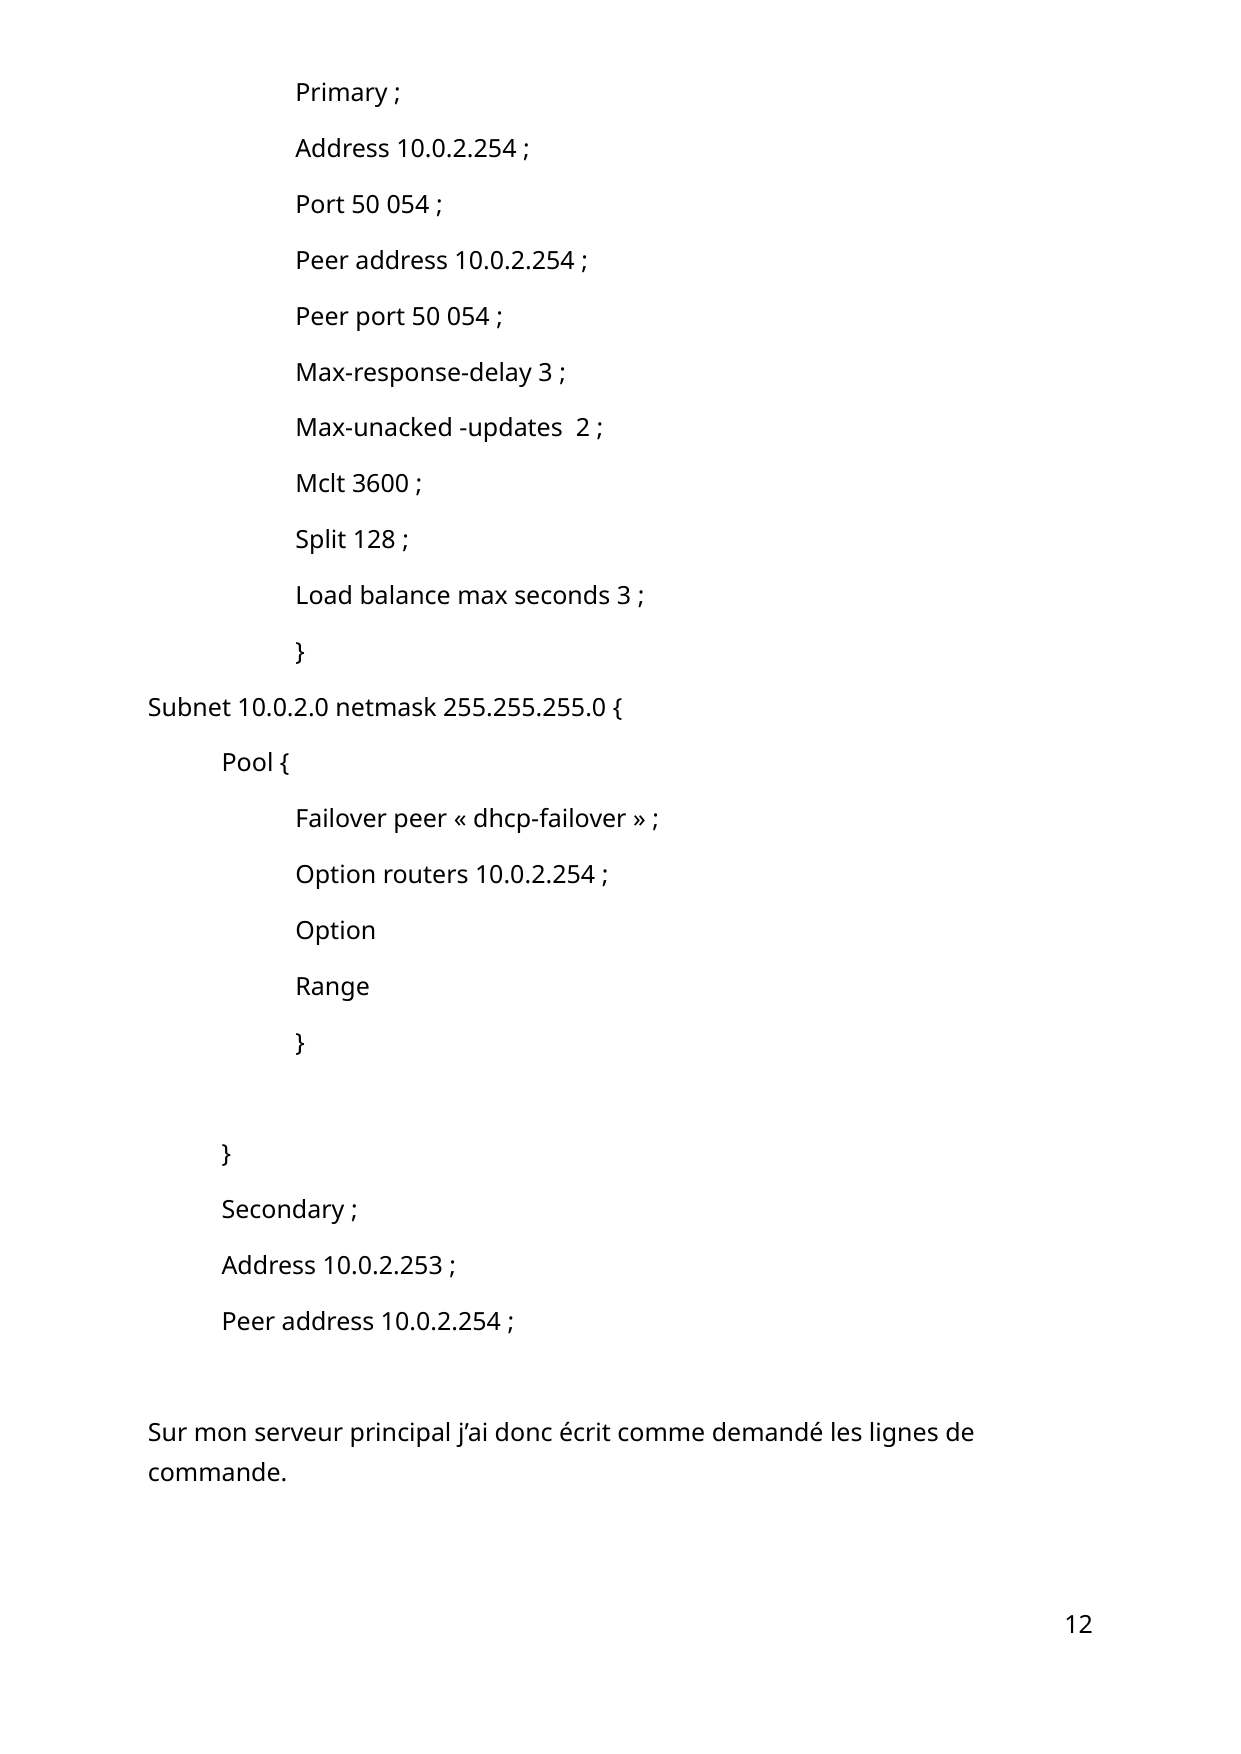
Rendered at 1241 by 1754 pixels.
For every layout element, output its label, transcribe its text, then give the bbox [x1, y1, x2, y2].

text Split 128 ; [148, 522, 1093, 556]
text Primary ; [148, 75, 1093, 109]
text Address 10.0.2.254 ; [148, 131, 1093, 165]
text Peer address 10.0.2.254 ; [148, 242, 1093, 277]
text Mclt 3600 ; [148, 466, 1093, 500]
text Option [148, 912, 1093, 947]
text Option routers 10.0.2.254 ; [148, 857, 1093, 891]
text Peer address 10.0.2.254 ; [148, 1303, 1093, 1337]
text Failover peer « dhcp-failover » ; [148, 801, 1093, 835]
text Port 50 054 ; [148, 187, 1093, 221]
text Secondary ; [148, 1192, 1093, 1226]
text Load balance max seconds 3 ; [148, 577, 1093, 612]
text Max-response-delay 3 ; [148, 354, 1093, 388]
text Peer port 50 054 ; [148, 298, 1093, 332]
text Subnet 10.0.2.0 netmask 255.255.255.0 { [148, 689, 1093, 723]
text Max-unacked -updates 2 ; [148, 410, 1093, 444]
text Pool { [148, 745, 1093, 779]
text } [148, 633, 1093, 667]
text Address 10.0.2.253 ; [148, 1247, 1093, 1282]
text Range [148, 968, 1093, 1002]
text Sur mon serveur principal j’ai donc écrit comme demandé les lignes de commande. [148, 1415, 1093, 1488]
text } [148, 1024, 1093, 1058]
text } [148, 1136, 1093, 1170]
